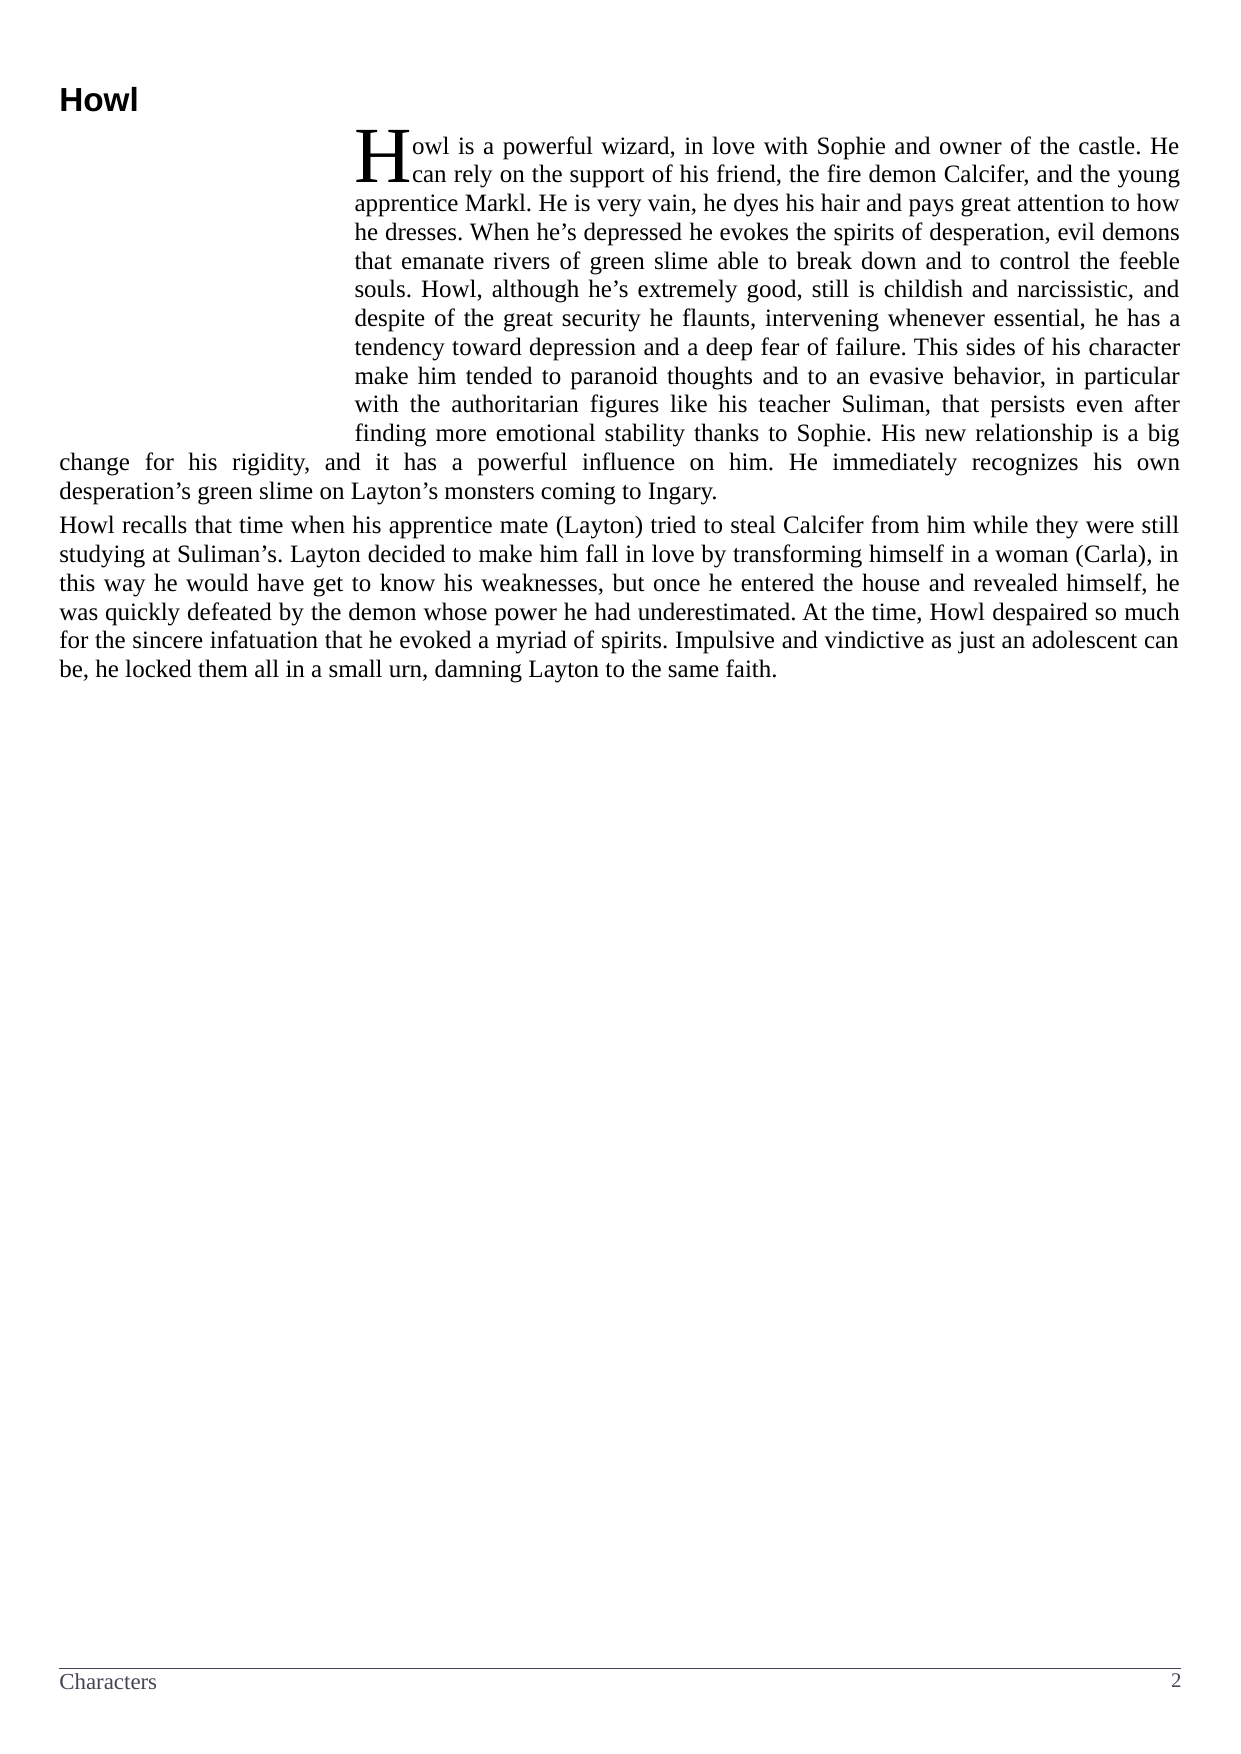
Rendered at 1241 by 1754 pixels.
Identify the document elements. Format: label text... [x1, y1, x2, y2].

text Howl is a powerful wizard, in love with Sophie and owner of the castle. He can rely on the support of his friend, the fire demon Calcifer, and the young apprentice Markl. He is very vain, he dyes his hair and pays great attention to how he dresses. When he’s depressed he evokes the spirits of desperation, evil demons that emanate rivers of green slime able to break down and to control the feeble souls. Howl, although he’s extremely good, still is childish and narcissistic, and despite of the great security he flaunts, intervening whenever essential, he has a tendency toward depression and a deep fear of failure. This sides of his character make him tended to paranoid thoughts and to an evasive behavior, in particular with the authoritarian figures like his teacher Suliman, that persists even after finding more emotional stability thanks to Sophie. His new relationship is a big change for his rigidity, and it has a powerful influence on him. He immediately recognizes his own desperation’s green slime on Layton’s monsters coming to Ingary. [59, 131, 1181, 504]
subtitle Howl [59, 80, 1181, 118]
text Howl recalls that time when his apprentice mate (Layton) tried to steal Calcifer from him while they were still studying at Suliman’s. Layton decided to make him fall in love by transforming himself in a woman (Carla), in this way he would have get to know his weaknesses, but once he entered the house and revealed himself, he was quickly defeated by the demon whose power he had underestimated. At the time, Howl despaired so much for the sincere infatuation that he evoked a myriad of spirits. Impulsive and vindictive as just an adolescent can be, he locked them all in a small urn, damning Layton to the same faith. [59, 511, 1181, 683]
